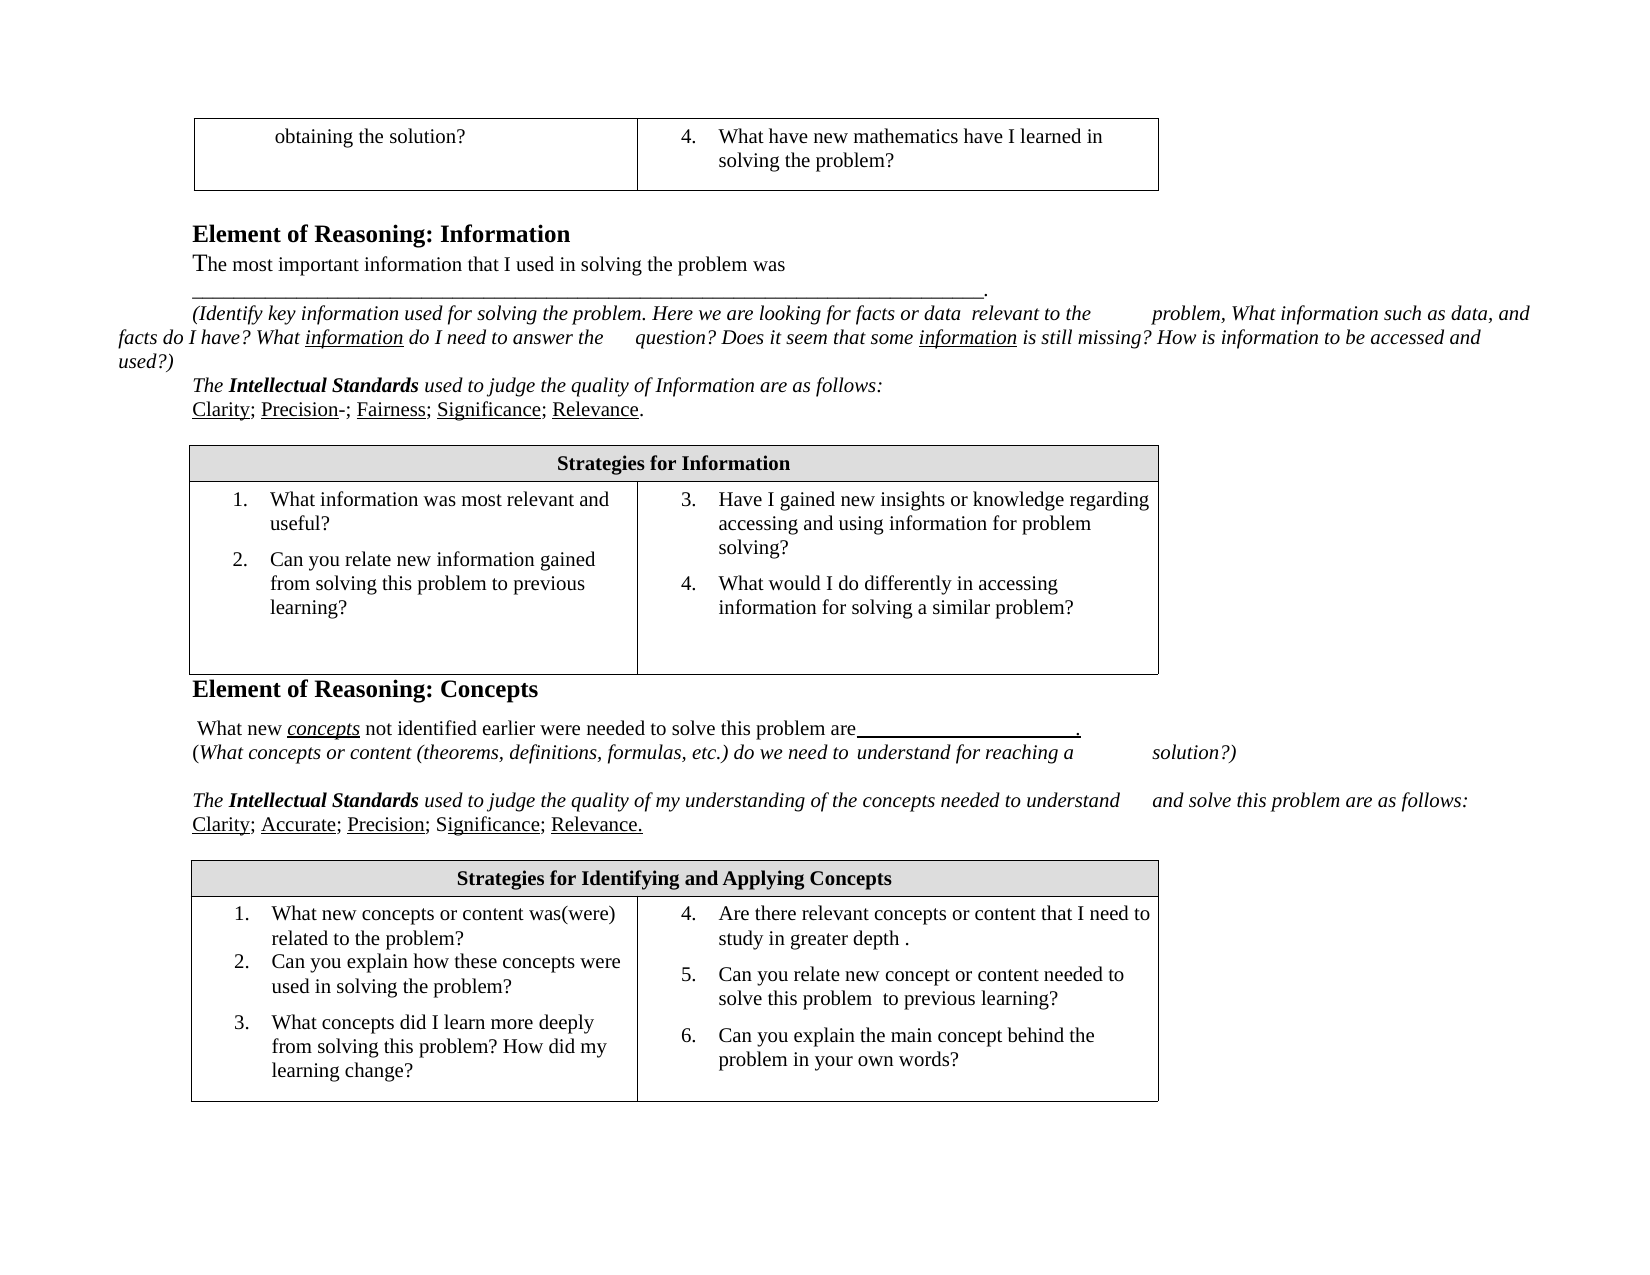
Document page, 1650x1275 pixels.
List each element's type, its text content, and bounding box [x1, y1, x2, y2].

table_cell What new concepts or content was(were) related to the problem? Can you explain how these concepts were used in solving the problem? What concepts did I learn more deeply from solving this problem? How did my learning change? [192, 897, 637, 1101]
table_cell What information was most relevant and useful? Can you relate new information gained from solving this problem to previous learning? [190, 482, 637, 674]
text The Intellectual Standards used to judge the quality of my understanding of the concepts needed to understand and solve this problem are as follows: [118, 788, 1532, 812]
text The Intellectual Standards used to judge the quality of Information are as follows: [118, 373, 1532, 397]
table_cell obtaining the solution? [195, 119, 637, 190]
text Element of Reasoning: Information [118, 219, 1532, 248]
text Clarity; Precision-; Fairness; Significance; Relevance. [118, 397, 1532, 421]
table_header Strategies for Information [190, 446, 1158, 481]
text (Identify key information used for solving the problem. Here we are looking for facts or data relevant to the problem, What information such as data, and facts do I have? What information do I need to answer the question? Does it seem that some information is still missing? How is information to be accessed and used?) [118, 301, 1532, 373]
table_header Strategies for Identifying and Applying Concepts [192, 861, 1158, 896]
text Clarity; Accurate; Precision; Significance; Relevance. [118, 812, 1532, 836]
table_cell Are there relevant concepts or content that I need to study in greater depth . Can you relate new concept or content needed to solve this problem to previous learning? Can you explain the main concept behind the problem in your own words? [638, 897, 1158, 1101]
text What new concepts not identified earlier were needed to solve this problem are . [118, 716, 1532, 739]
text Element of Reasoning: Concepts [118, 674, 1532, 703]
text (What concepts or content (theorems, definitions, formulas, etc.) do we need to understand for reaching a solution?) [118, 739, 1532, 764]
table_cell Have I gained new insights or knowledge regarding accessing and using information for problem solving? What would I do differently in accessing information for solving a similar problem? [638, 482, 1158, 674]
text The most important information that I used in solving the problem was ____________________________________________________________________________. [118, 248, 1532, 301]
table_cell Do I understand why solving this problem will help me understand mathematics? What have new mathematics have I learned in solving the problem? [638, 119, 1158, 190]
